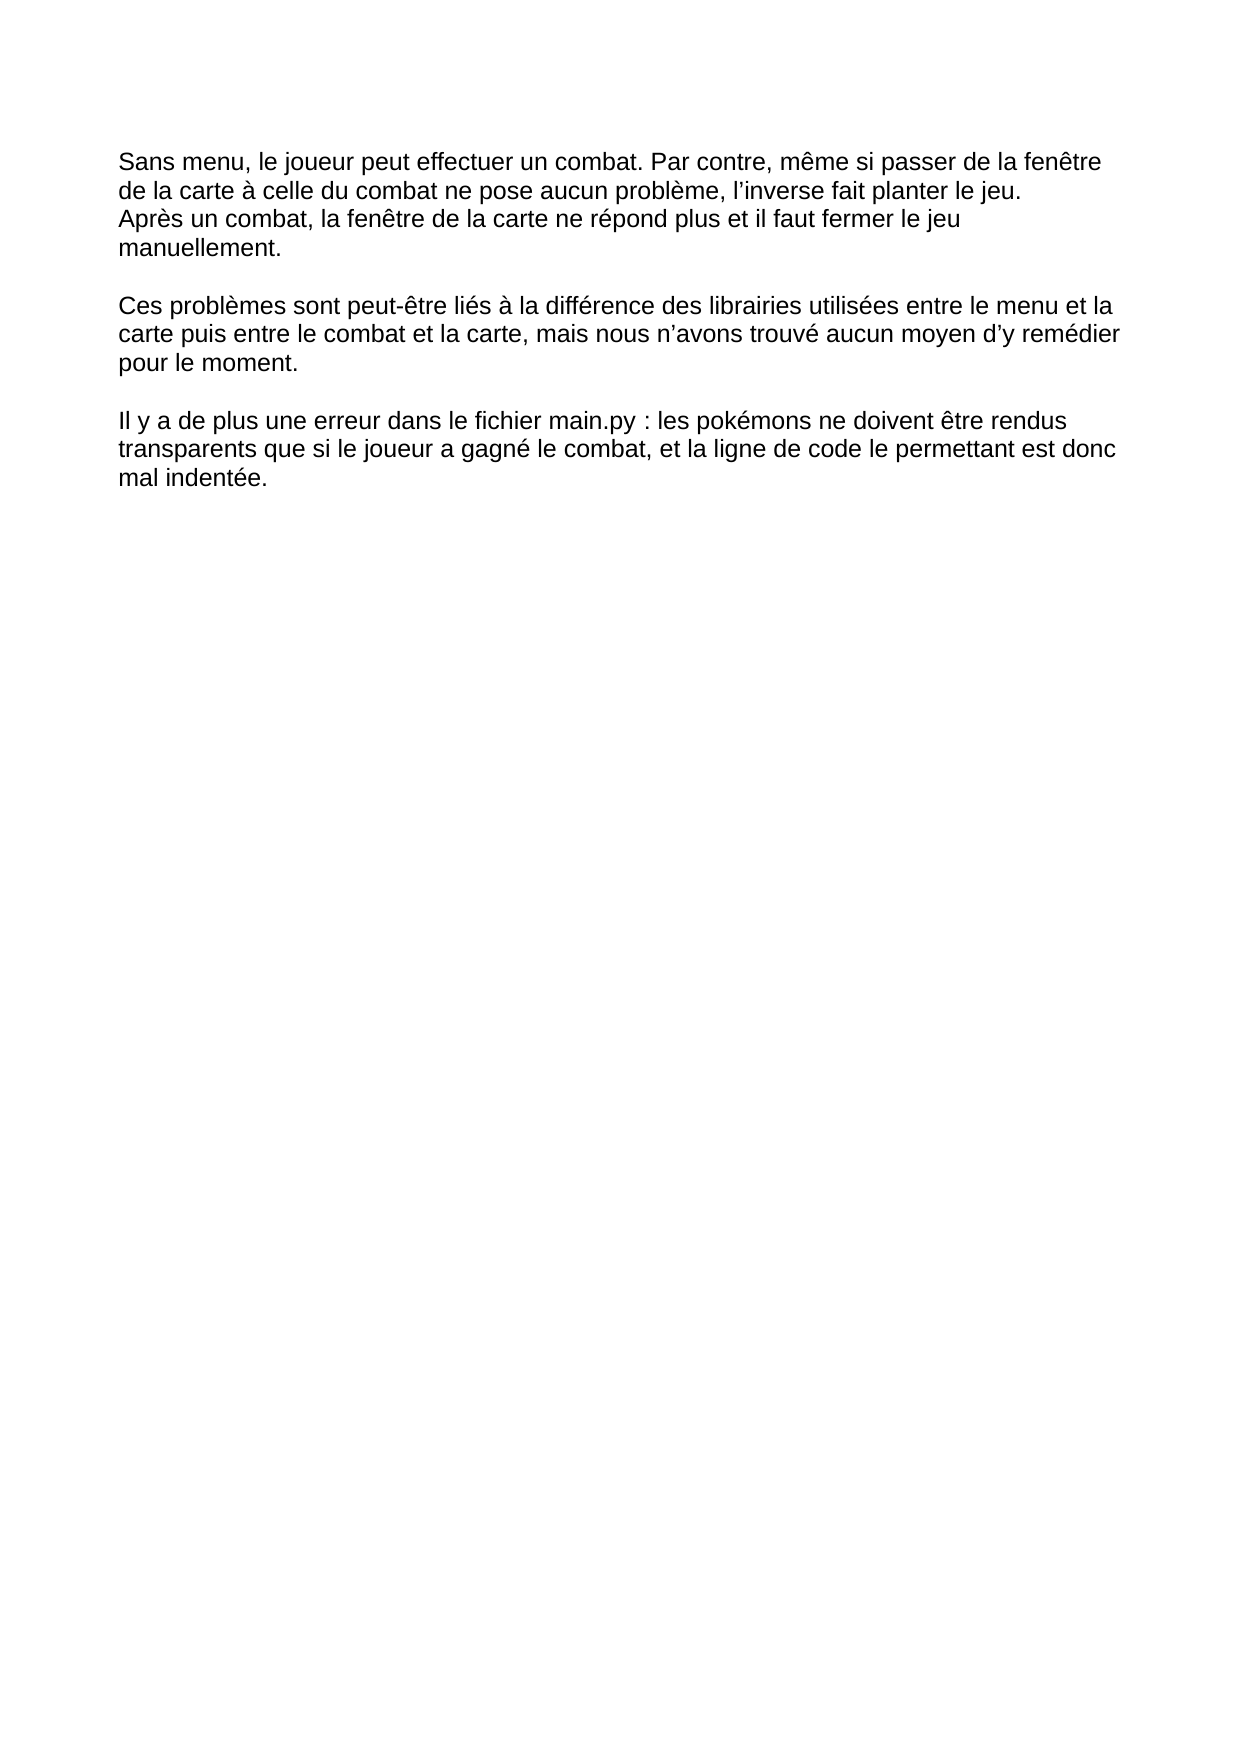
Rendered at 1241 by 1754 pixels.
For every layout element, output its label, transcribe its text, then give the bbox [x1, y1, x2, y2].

text Ces problèmes sont peut-être liés à la différence des librairies utilisées entre le menu et la carte puis entre le combat et la carte, mais nous n’avons trouvé aucun moyen d’y remédier pour le moment. [118, 291, 1122, 377]
text Sans menu, le joueur peut effectuer un combat. Par contre, même si passer de la fenêtre de la carte à celle du combat ne pose aucun problème, l’inverse fait planter le jeu. [118, 147, 1122, 204]
text Après un combat, la fenêtre de la carte ne répond plus et il faut fermer le jeu manuellement. [118, 204, 1122, 262]
text Il y a de plus une erreur dans le fichier main.py : les pokémons ne doivent être rendus transparents que si le joueur a gagné le combat, et la ligne de code le permettant est donc mal indentée. [118, 406, 1122, 492]
